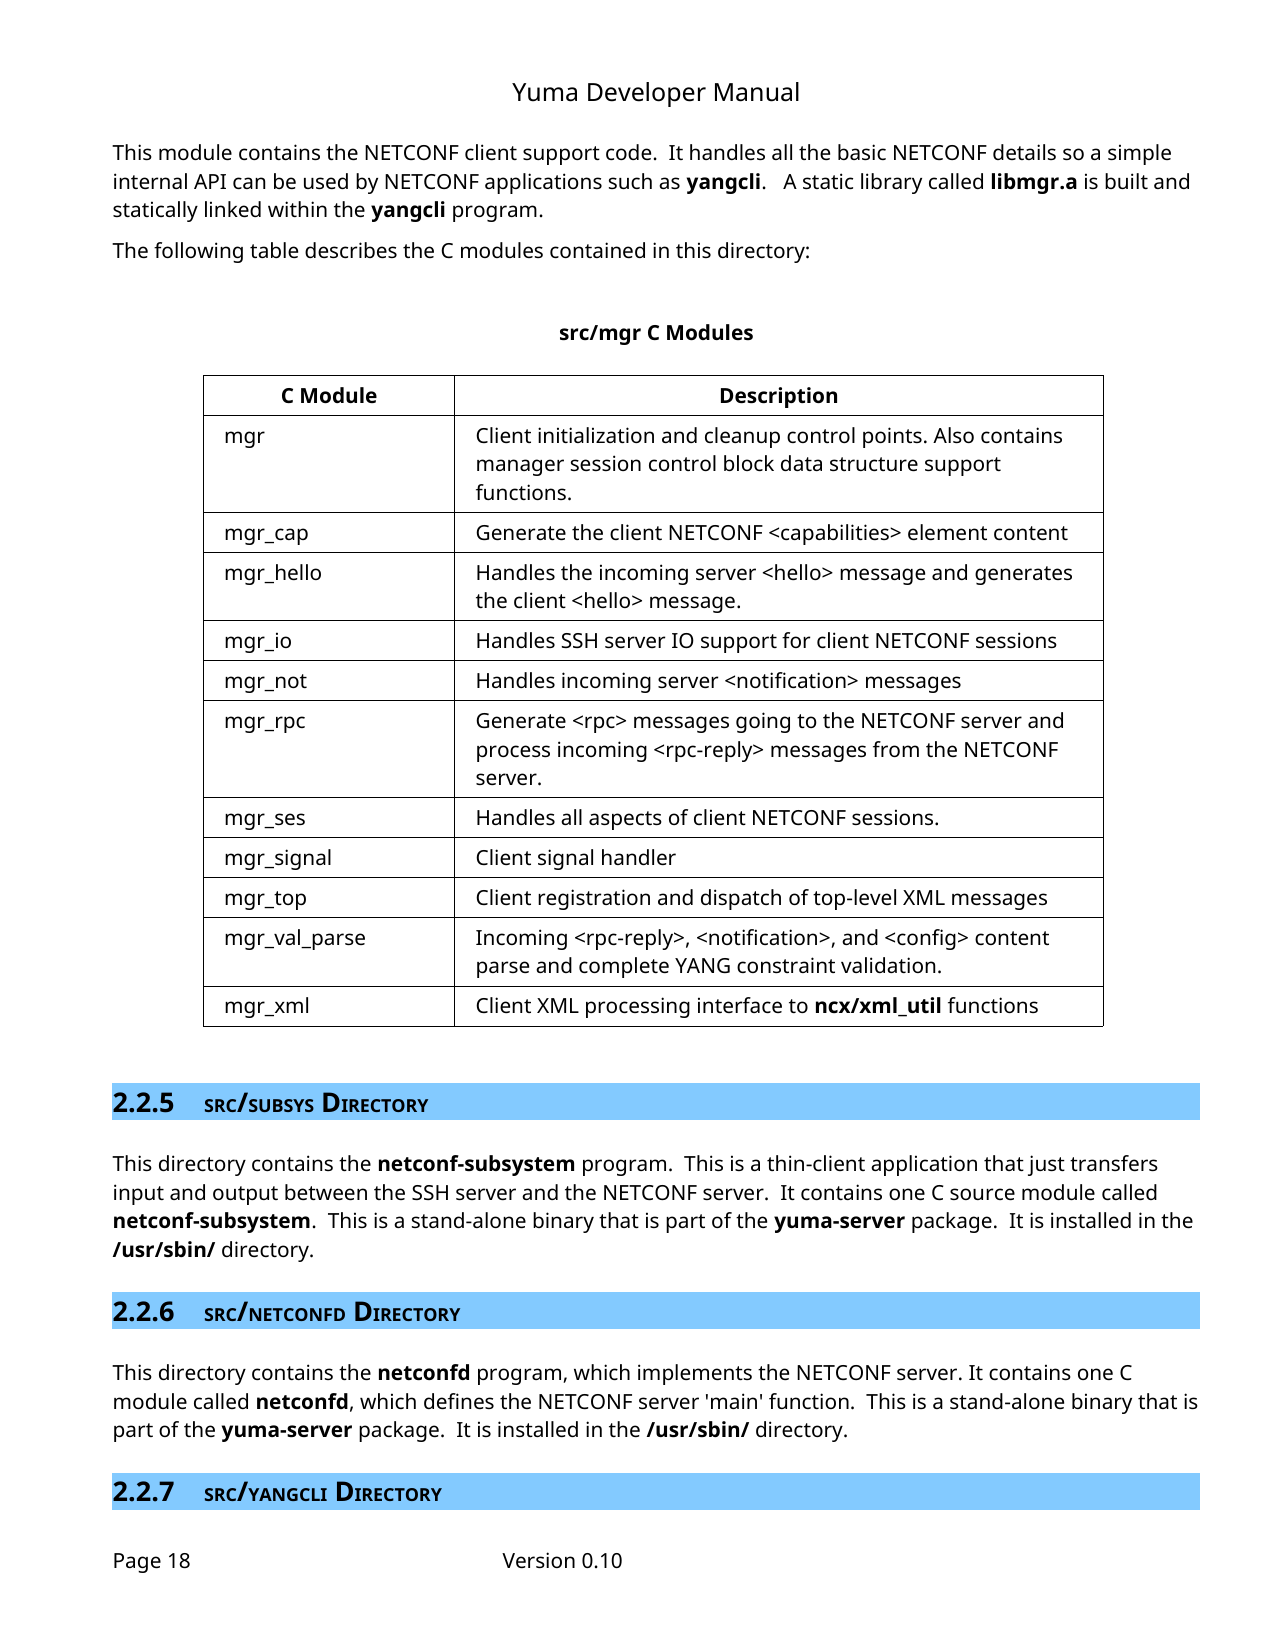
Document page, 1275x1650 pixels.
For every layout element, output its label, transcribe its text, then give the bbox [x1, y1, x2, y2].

table_cell mgr_xml [204, 987, 454, 1026]
subtitle src/netconfd Directory [112, 1292, 1200, 1329]
table_cell mgr_not [204, 661, 454, 700]
table_cell mgr_val_parse [204, 918, 454, 986]
table_cell mgr_io [204, 621, 454, 660]
table_cell mgr_cap [204, 513, 454, 552]
table_cell Client XML processing interface to ncx/xml_util functions [455, 987, 1103, 1026]
text This directory contains the netconf-subsystem program. This is a thin-client application that just transfers input and output between the SSH server and the NETCONF server. It contains one C source module called netconf-subsystem. This is a stand-alone binary that is part of the yuma-server package. It is installed in the /usr/sbin/ directory. [112, 1149, 1200, 1263]
table_cell Handles all aspects of client NETCONF sessions. [455, 798, 1103, 837]
subtitle src/yangcli Directory [112, 1473, 1200, 1510]
subtitle src/mgr C Modules [127, 318, 1185, 347]
table_cell Generate the client NETCONF <capabilities> element content [455, 513, 1103, 552]
table_cell Generate <rpc> messages going to the NETCONF server and process incoming <rpc-reply> messages from the NETCONF server. [455, 701, 1103, 797]
table_header Description [455, 376, 1103, 415]
subtitle src/subsys Directory [112, 1083, 1200, 1120]
table_cell Client signal handler [455, 838, 1103, 877]
table_header C Module [204, 376, 454, 415]
table_cell Handles the incoming server <hello> message and generates the client <hello> message. [455, 553, 1103, 620]
table_cell Incoming <rpc-reply>, <notification>, and <config> content parse and complete YANG constraint validation. [455, 918, 1103, 986]
table_cell mgr [204, 416, 454, 512]
table_cell mgr_signal [204, 838, 454, 877]
table_cell Client registration and dispatch of top-level XML messages [455, 878, 1103, 917]
table_cell Handles incoming server <notification> messages [455, 661, 1103, 700]
table_cell Client initialization and cleanup control points. Also contains manager session control block data structure support functions. [455, 416, 1103, 512]
text This directory contains the netconfd program, which implements the NETCONF server. It contains one C module called netconfd, which defines the NETCONF server 'main' function. This is a stand-alone binary that is part of the yuma-server package. It is installed in the /usr/sbin/ directory. [112, 1358, 1200, 1444]
text This module contains the NETCONF client support code. It handles all the basic NETCONF details so a simple internal API can be used by NETCONF applications such as yangcli. A static library called libmgr.a is built and statically linked within the yangcli program. [112, 138, 1200, 224]
table_cell mgr_hello [204, 553, 454, 620]
text The following table describes the C modules contained in this directory: [112, 236, 1200, 265]
table_cell mgr_top [204, 878, 454, 917]
table_cell mgr_rpc [204, 701, 454, 797]
table_cell mgr_ses [204, 798, 454, 837]
table_cell Handles SSH server IO support for client NETCONF sessions [455, 621, 1103, 660]
